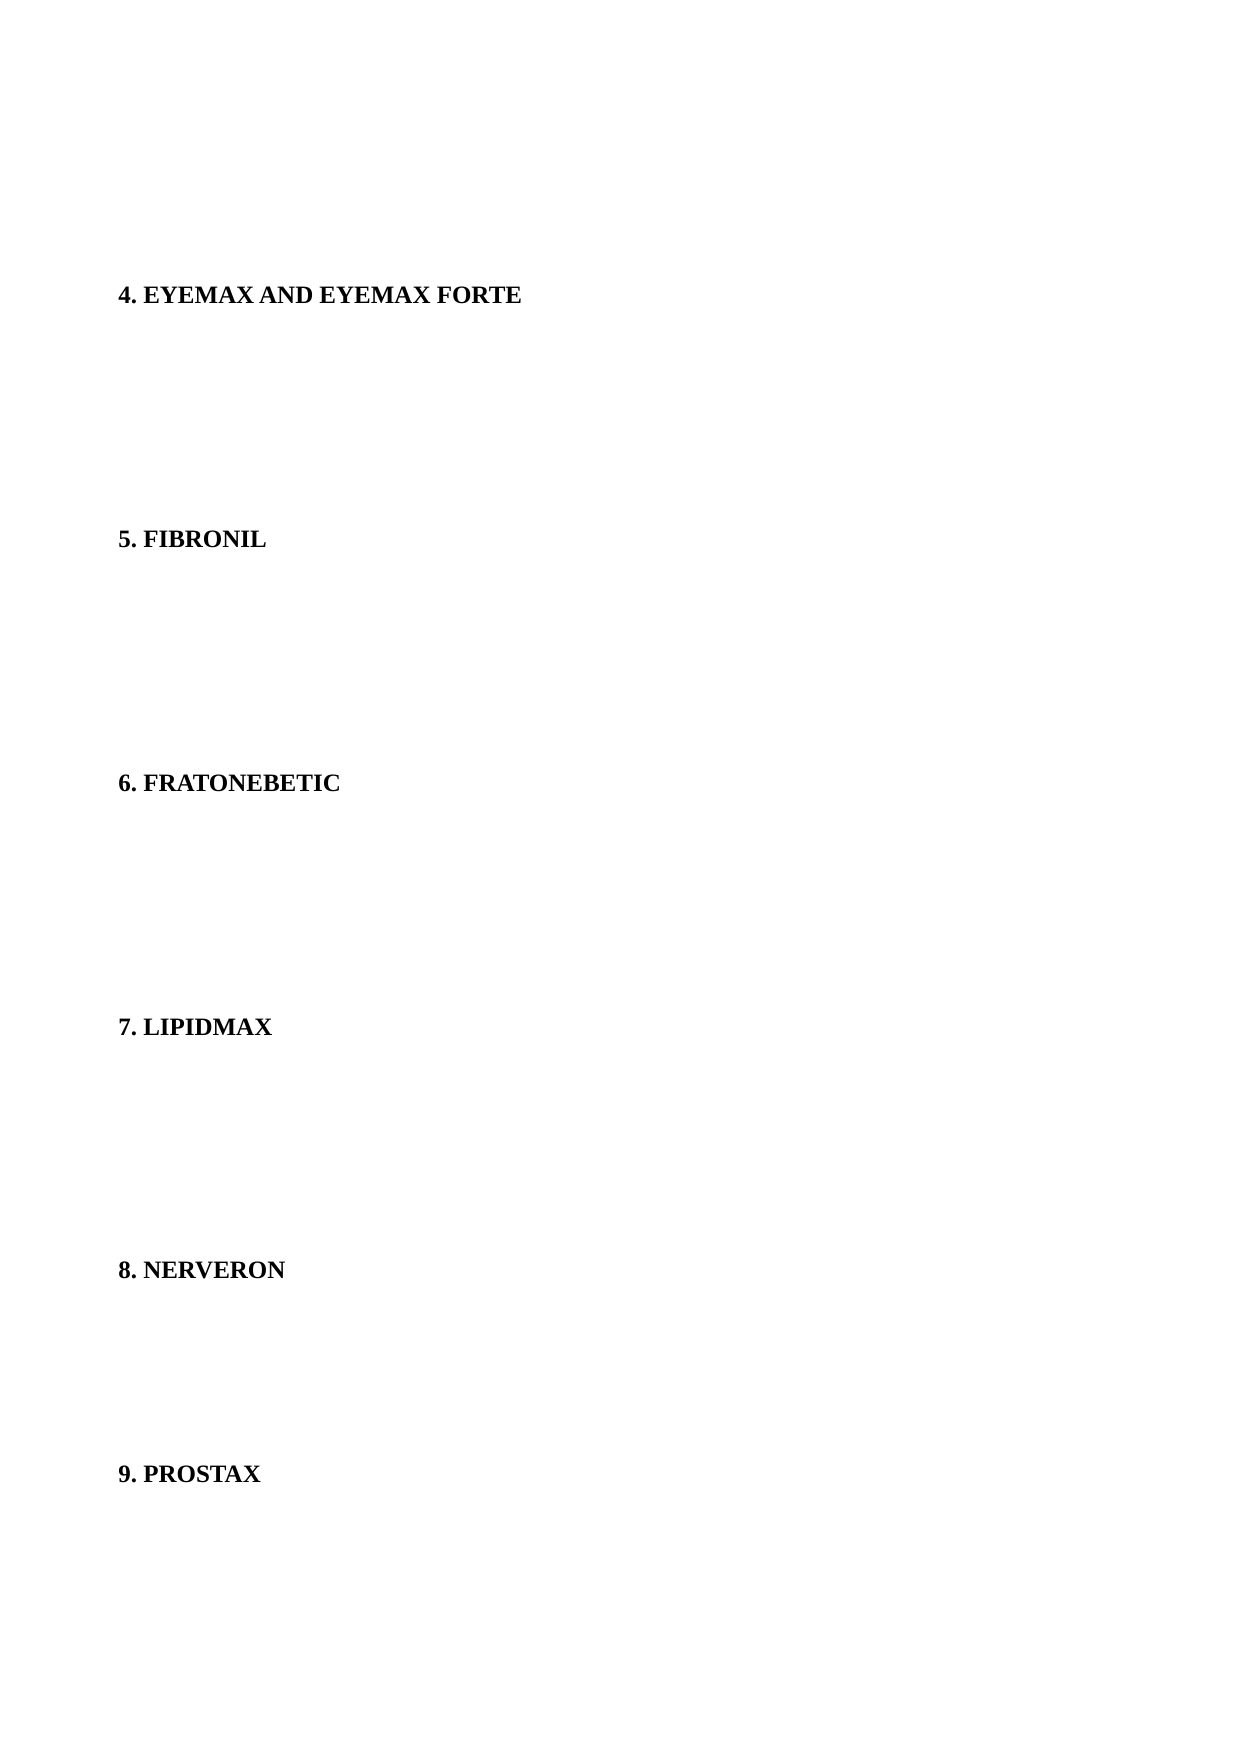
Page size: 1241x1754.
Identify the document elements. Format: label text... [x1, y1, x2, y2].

text 6. FRATONEBETIC [118, 768, 1122, 797]
text 4. EYEMAX AND EYEMAX FORTE [118, 281, 1122, 309]
text 5. FIBRONIL [118, 524, 1122, 553]
text 8. NERVERON [118, 1256, 1122, 1284]
text 7. LIPIDMAX [118, 1012, 1122, 1041]
text 9. PROSTAX [118, 1459, 1122, 1487]
